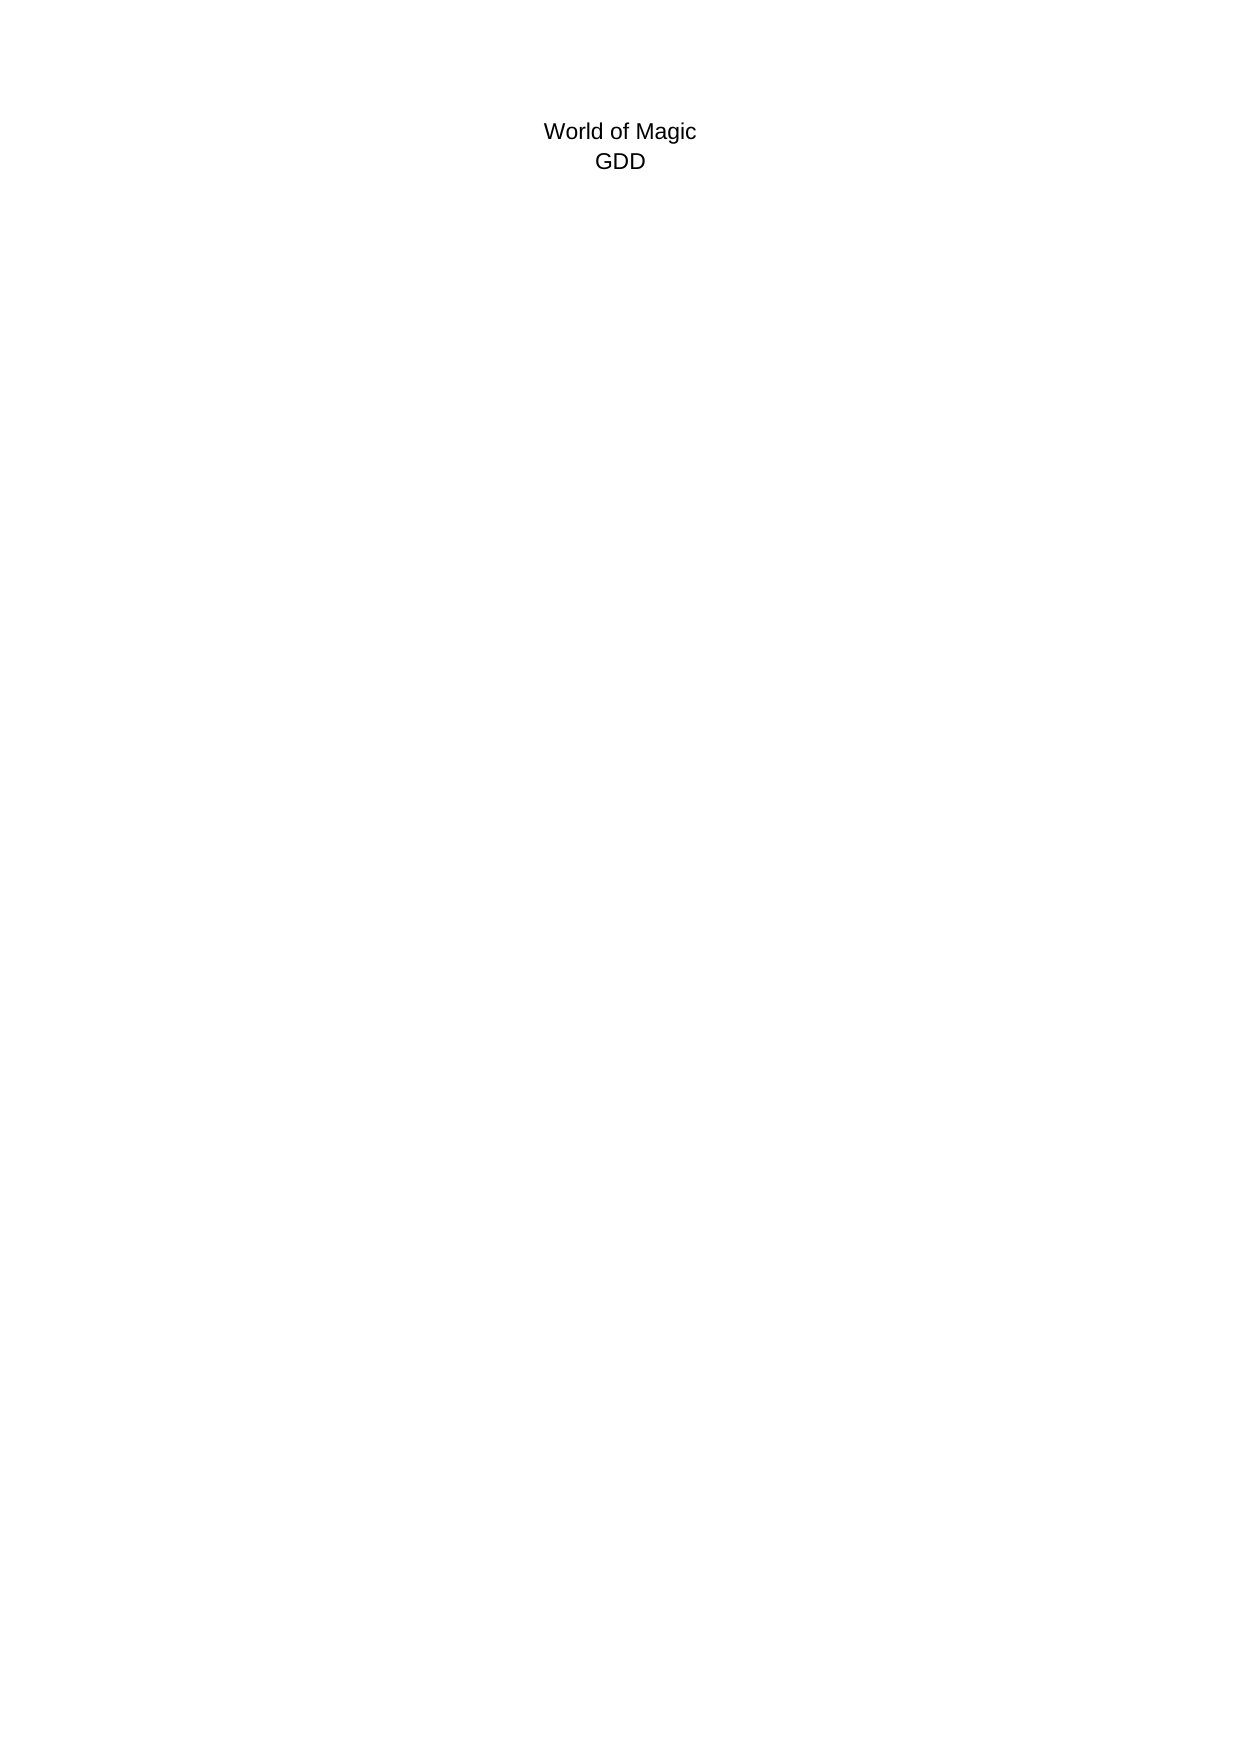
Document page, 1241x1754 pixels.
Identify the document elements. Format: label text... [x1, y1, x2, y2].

text World of Magic [118, 118, 1122, 144]
text GDD [118, 148, 1122, 175]
